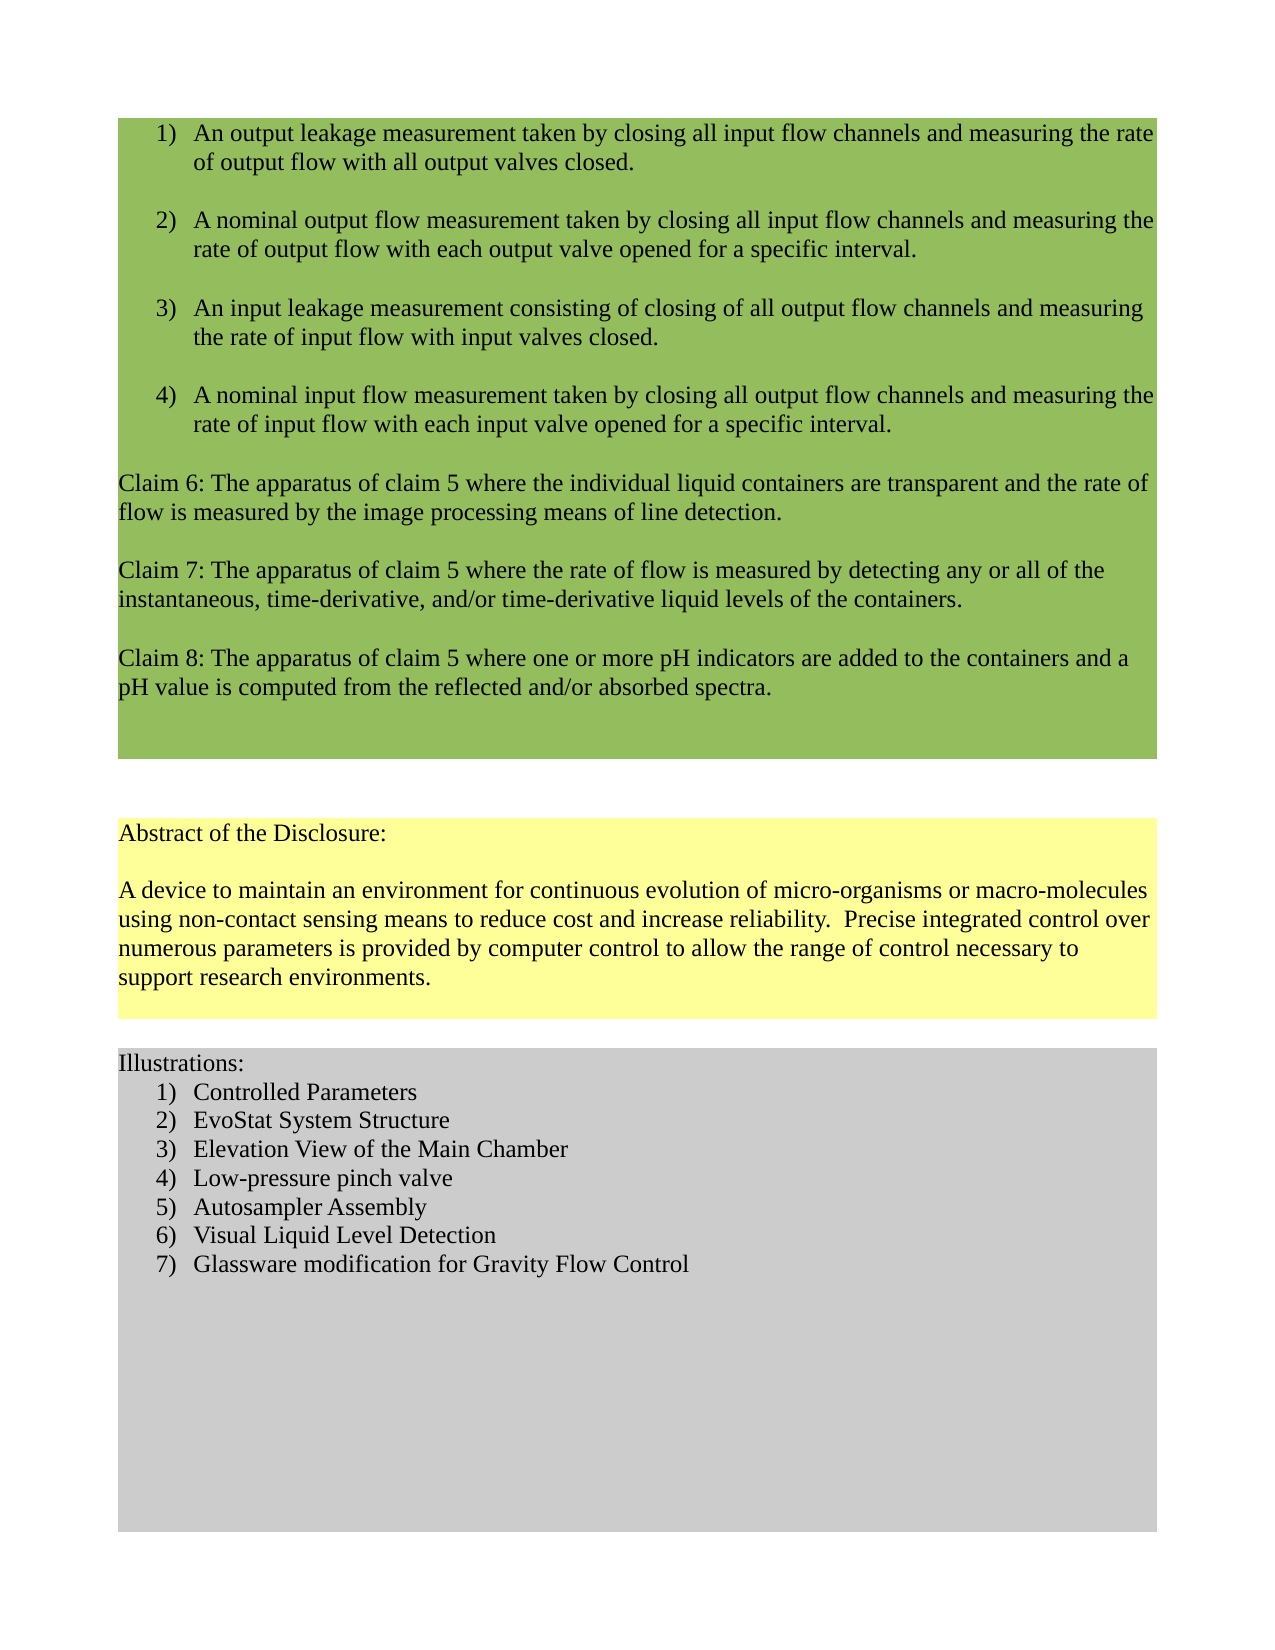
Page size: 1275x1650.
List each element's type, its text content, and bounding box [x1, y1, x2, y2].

list Low-pressure pinch valve [156, 1163, 1157, 1192]
text Illustrations: [118, 1048, 1157, 1077]
list EvoStat System Structure [156, 1106, 1157, 1134]
list Visual Liquid Level Detection [156, 1221, 1157, 1249]
list A nominal output flow measurement taken by closing all input flow channels and measuring the rate of output flow with each output valve opened for a specific interval. [156, 206, 1157, 263]
list Elevation View of the Main Chamber [156, 1134, 1157, 1163]
list An input leakage measurement consisting of closing of all output flow channels and measuring the rate of input flow with input valves closed. [156, 293, 1157, 351]
list Autosampler Assembly [156, 1192, 1157, 1221]
list Controlled Parameters [156, 1077, 1157, 1106]
text Abstract of the Disclosure: [118, 818, 1157, 847]
text Claim 7: The apparatus of claim 5 where the rate of flow is measured by detecting any or all of the instantaneous, time-derivative, and/or time-derivative liquid levels of the containers. [118, 556, 1157, 613]
text A device to maintain an environment for continuous evolution of micro-organisms or macro-molecules using non-contact sensing means to reduce cost and increase reliability. Precise integrated control over numerous parameters is provided by computer control to allow the range of control necessary to support research environments. [118, 876, 1157, 991]
list Glassware modification for Gravity Flow Control [156, 1249, 1157, 1278]
list An output leakage measurement taken by closing all input flow channels and measuring the rate of output flow with all output valves closed. [156, 118, 1157, 176]
text Claim 6: The apparatus of claim 5 where the individual liquid containers are transparent and the rate of flow is measured by the image processing means of line detection. [118, 468, 1157, 526]
text Claim 8: The apparatus of claim 5 where one or more pH indicators are added to the containers and a pH value is computed from the reflected and/or absorbed spectra. [118, 643, 1157, 701]
list A nominal input flow measurement taken by closing all output flow channels and measuring the rate of input flow with each input valve opened for a specific interval. [156, 381, 1157, 438]
